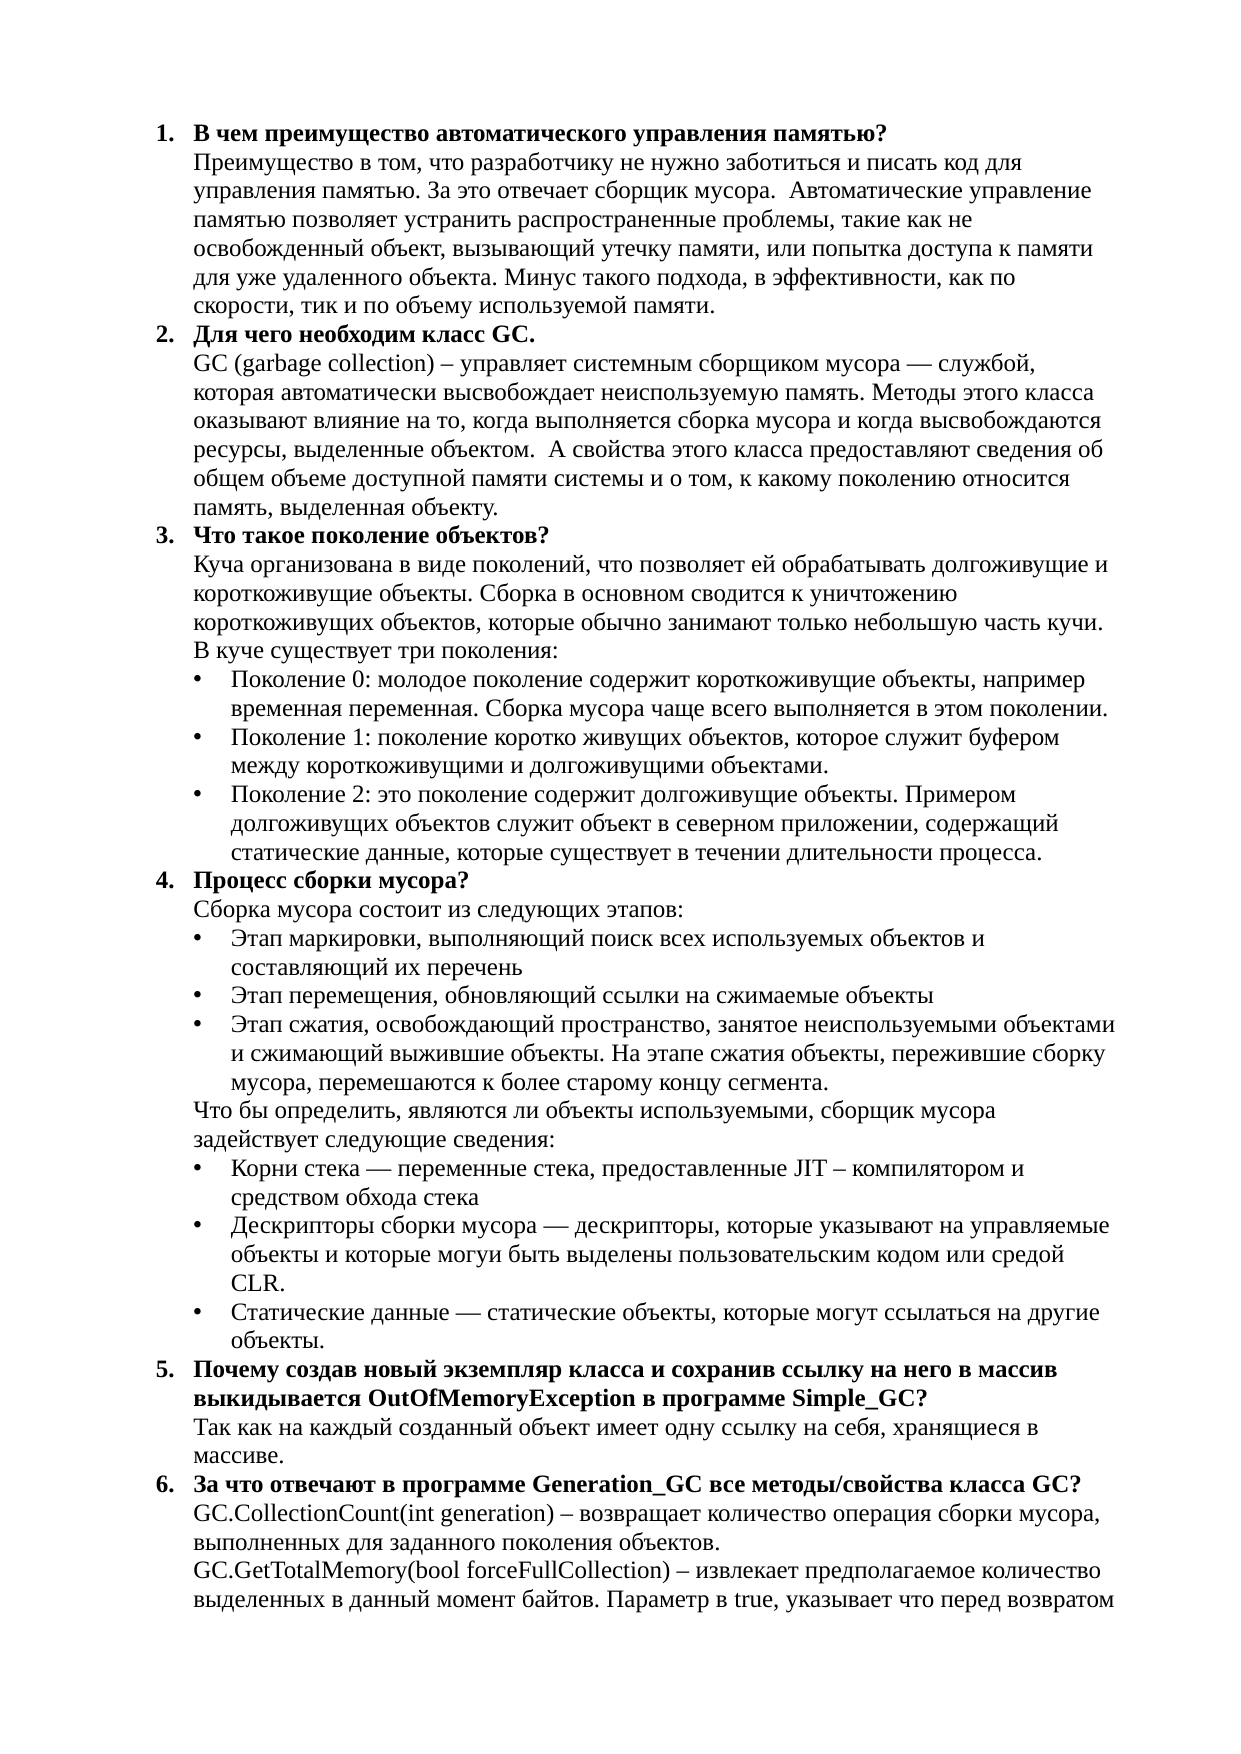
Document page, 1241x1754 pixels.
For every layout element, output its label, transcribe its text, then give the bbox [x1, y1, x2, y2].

list Поколение 0: молодое поколение содержит короткоживущие объекты, например временная переменная. Сборка мусора чаще всего выполняется в этом поколении. [193, 664, 1122, 722]
list Этап перемещения, обновляющий ссылки на сжимаемые объекты [193, 981, 1122, 1009]
list Так как на каждый созданный объект имеет одну ссылку на себя, хранящиеся в массиве. [156, 1412, 1122, 1469]
list В чем преимущество автоматического управления памятью? [156, 118, 1122, 147]
list Сборка мусора состоит из следующих этапов: [156, 894, 1122, 923]
list Почему создав новый экземпляр класса и сохранив ссылку на него в массив выкидывается OutOfMemoryException в программе Simple_GC? [156, 1354, 1122, 1412]
list За что отвечают в программе Generation_GC все методы/свойства класса GC? [156, 1469, 1122, 1498]
list Для чего необходим класс GC. [156, 319, 1122, 348]
list Что бы определить, являются ли объекты используемыми, сборщик мусора задействует следующие сведения: [156, 1096, 1122, 1153]
list GC.GetTotalMemory(bool forceFullCollection) – извлекает предполагаемое количество выделенных в данный момент байтов. Параметр в true, указывает что перед возвратом [156, 1556, 1122, 1613]
list Поколение 2: это поколение содержит долгоживущие объекты. Примером долгоживущих объектов служит объект в северном приложении, содержащий статические данные, которые существует в течении длительности процесса. [193, 779, 1122, 866]
list Куча организована в виде поколений, что позволяет ей обрабатывать долгоживущие и короткоживущие объекты. Сборка в основном сводится к уничтожению короткоживущих объектов, которые обычно занимают только небольшую часть кучи. В куче существует три поколения: [156, 549, 1122, 664]
list Что такое поколение объектов? [156, 521, 1122, 549]
list Дескрипторы сборки мусора — дескрипторы, которые указывают на управляемые объекты и которые могуи быть выделены пользовательским кодом или средой CLR. [193, 1211, 1122, 1297]
list Поколение 1: поколение коротко живущих объектов, которое служит буфером между короткоживущими и долгоживущими объектами. [193, 722, 1122, 779]
list Корни стека — переменные стека, предоставленные JIT – компилятором и средством обхода стека [193, 1153, 1122, 1211]
list Статические данные — статические объекты, которые могут ссылаться на другие объекты. [193, 1297, 1122, 1354]
list Процесс сборки мусора? [156, 866, 1122, 894]
list Этап маркировки, выполняющий поиск всех используемых объектов и составляющий их перечень [193, 923, 1122, 981]
list GC (garbage collection) – управляет системным сборщиком мусора — службой, которая автоматически высвобождает неиспользуемую память. Методы этого класса оказывают влияние на то, когда выполняется сборка мусора и когда высвобождаются ресурсы, выделенные объектом. А свойства этого класса предоставляют сведения об общем объеме доступной памяти системы и о том, к какому поколению относится память, выделенная объекту. [156, 348, 1122, 521]
list Преимущество в том, что разработчику не нужно заботиться и писать код для управления памятью. За это отвечает сборщик мусора. Автоматические управление памятью позволяет устранить распространенные проблемы, такие как не освобожденный объект, вызывающий утечку памяти, или попытка доступа к памяти для уже удаленного объекта. Минус такого подхода, в эффективности, как по скорости, тик и по объему используемой памяти. [156, 147, 1122, 319]
list Этап сжатия, освобождающий пространство, занятое неиспользуемыми объектами и сжимающий выжившие объекты. На этапе сжатия объекты, пережившие сборку мусора, перемешаются к более старому концу сегмента. [193, 1009, 1122, 1096]
list GC.CollectionCount(int generation) – возвращает количество операция сборки мусора, выполненных для заданного поколения объектов. [156, 1498, 1122, 1556]
